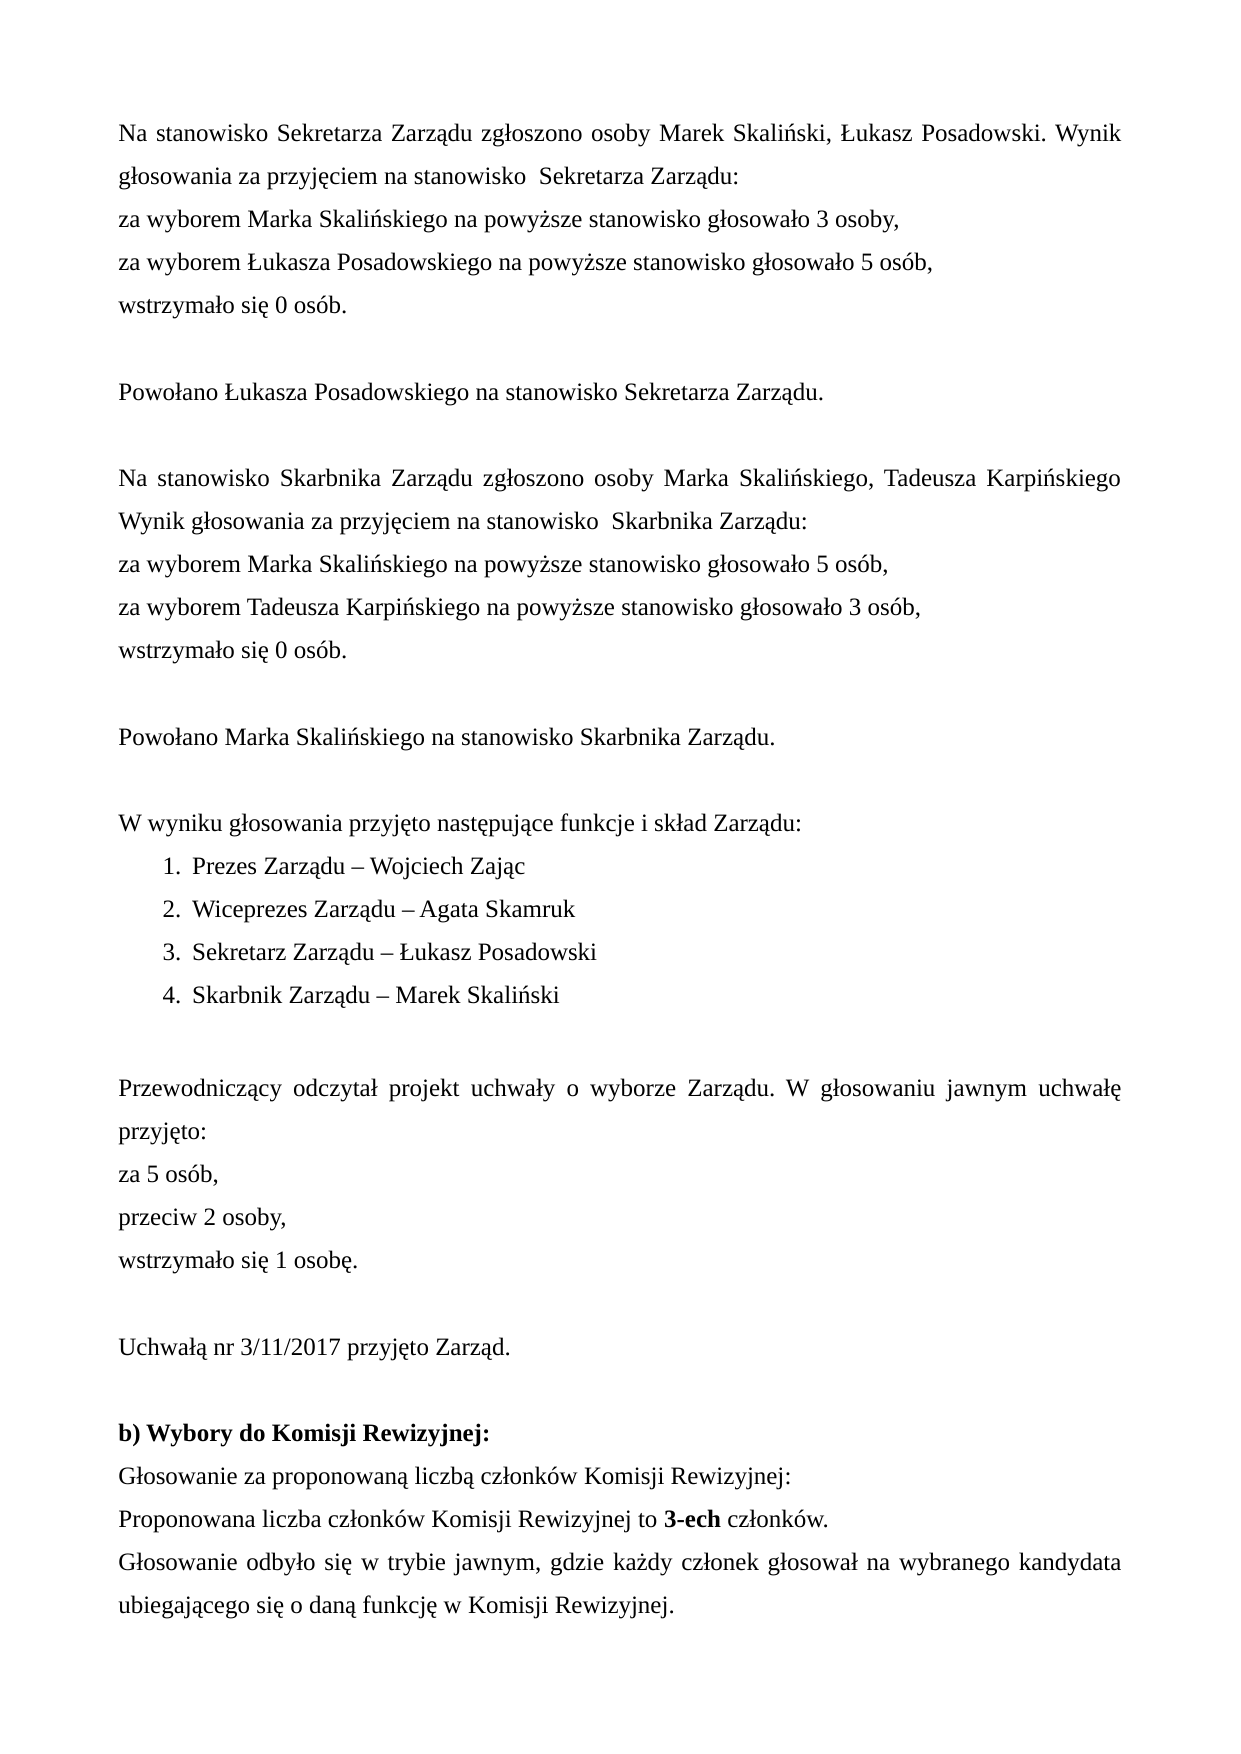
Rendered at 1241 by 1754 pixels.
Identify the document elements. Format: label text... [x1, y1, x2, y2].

text Przewodniczący odczytał projekt uchwały o wyborze Zarządu. W głosowaniu jawnym uchwałę przyjęto: [118, 1073, 1122, 1145]
text wstrzymało się 0 osób. [118, 291, 1122, 319]
list Sekretarz Zarządu – Łukasz Posadowski [162, 937, 1122, 966]
text W wyniku głosowania przyjęto następujące funkcje i skład Zarządu: [118, 808, 1122, 837]
text Powołano Marka Skalińskiego na stanowisko Skarbnika Zarządu. [118, 722, 1122, 751]
text za wyborem Marka Skalińskiego na powyższe stanowisko głosowało 5 osób, [118, 549, 1122, 578]
list Prezes Zarządu – Wojciech Zając [162, 851, 1122, 880]
text Proponowana liczba członków Komisji Rewizyjnej to 3-ech członków. [118, 1504, 1122, 1533]
text wstrzymało się 0 osób. [118, 636, 1122, 664]
list Skarbnik Zarządu – Marek Skaliński [162, 981, 1122, 1009]
text Powołano Łukasza Posadowskiego na stanowisko Sekretarza Zarządu. [118, 377, 1122, 406]
text Na stanowisko Sekretarza Zarządu zgłoszono osoby Marek Skaliński, Łukasz Posadowski. Wynik głosowania za przyjęciem na stanowisko Sekretarza Zarządu: [118, 118, 1122, 190]
text Głosowanie za proponowaną liczbą członków Komisji Rewizyjnej: [118, 1461, 1122, 1490]
text Na stanowisko Skarbnika Zarządu zgłoszono osoby Marka Skalińskiego, Tadeusza Karpińskiego Wynik głosowania za przyjęciem na stanowisko Skarbnika Zarządu: [118, 463, 1122, 535]
text b) Wybory do Komisji Rewizyjnej: [118, 1418, 1122, 1447]
list Wiceprezes Zarządu – Agata Skamruk [162, 894, 1122, 923]
text wstrzymało się 1 osobę. [118, 1245, 1122, 1274]
text Głosowanie odbyło się w trybie jawnym, gdzie każdy członek głosował na wybranego kandydata ubiegającego się o daną funkcję w Komisji Rewizyjnej. [118, 1547, 1122, 1619]
text Uchwałą nr 3/11/2017 przyjęto Zarząd. [118, 1332, 1122, 1360]
text za wyborem Marka Skalińskiego na powyższe stanowisko głosowało 3 osoby, [118, 204, 1122, 233]
text za 5 osób, [118, 1159, 1122, 1188]
text za wyborem Tadeusza Karpińskiego na powyższe stanowisko głosowało 3 osób, [118, 592, 1122, 621]
text przeciw 2 osoby, [118, 1202, 1122, 1231]
text za wyborem Łukasza Posadowskiego na powyższe stanowisko głosowało 5 osób, [118, 247, 1122, 276]
